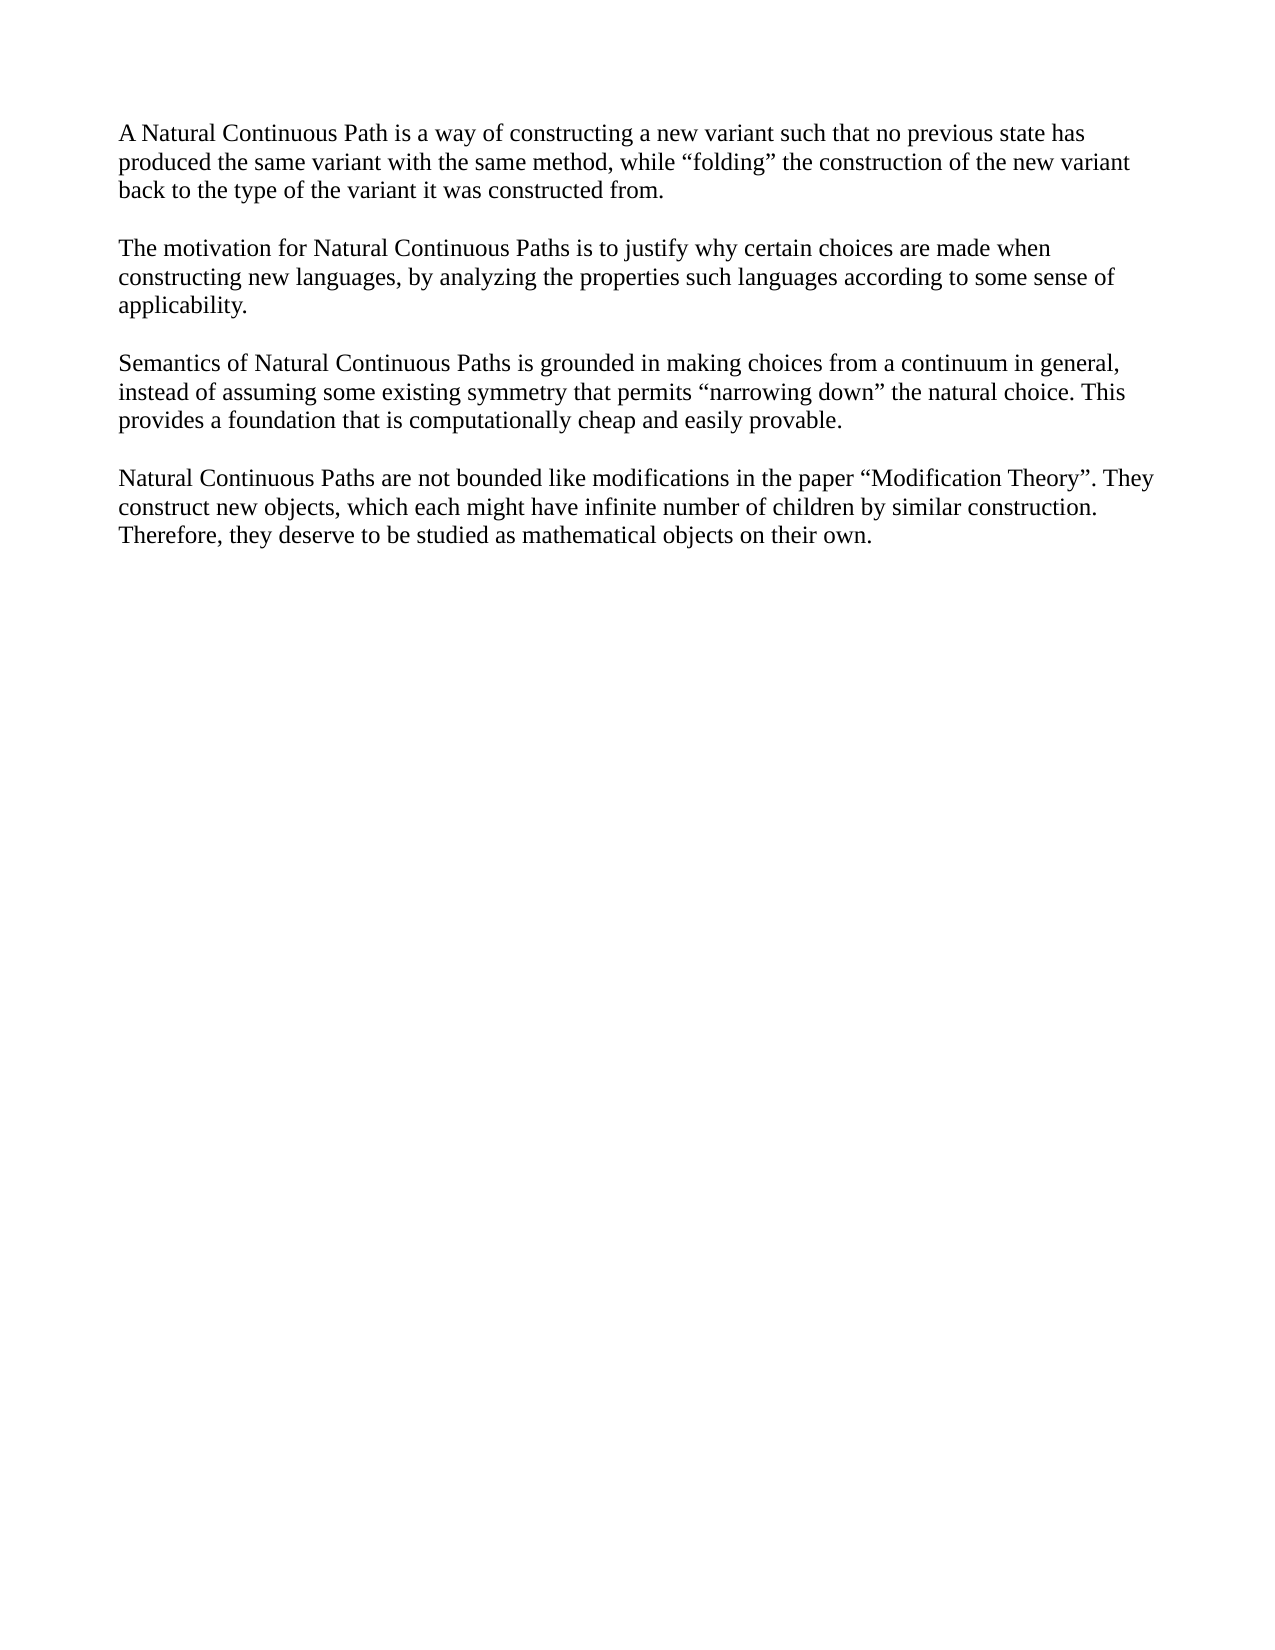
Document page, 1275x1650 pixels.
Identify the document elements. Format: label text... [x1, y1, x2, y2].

text Natural Continuous Paths are not bounded like modifications in the paper “Modification Theory”. They construct new objects, which each might have infinite number of children by similar construction. Therefore, they deserve to be studied as mathematical objects on their own. [118, 463, 1157, 549]
text Semantics of Natural Continuous Paths is grounded in making choices from a continuum in general, instead of assuming some existing symmetry that permits “narrowing down” the natural choice. This provides a foundation that is computationally cheap and easily provable. [118, 348, 1157, 434]
text The motivation for Natural Continuous Paths is to justify why certain choices are made when constructing new languages, by analyzing the properties such languages according to some sense of applicability. [118, 233, 1157, 319]
text A Natural Continuous Path is a way of constructing a new variant such that no previous state has produced the same variant with the same method, while “folding” the construction of the new variant back to the type of the variant it was constructed from. [118, 118, 1157, 204]
